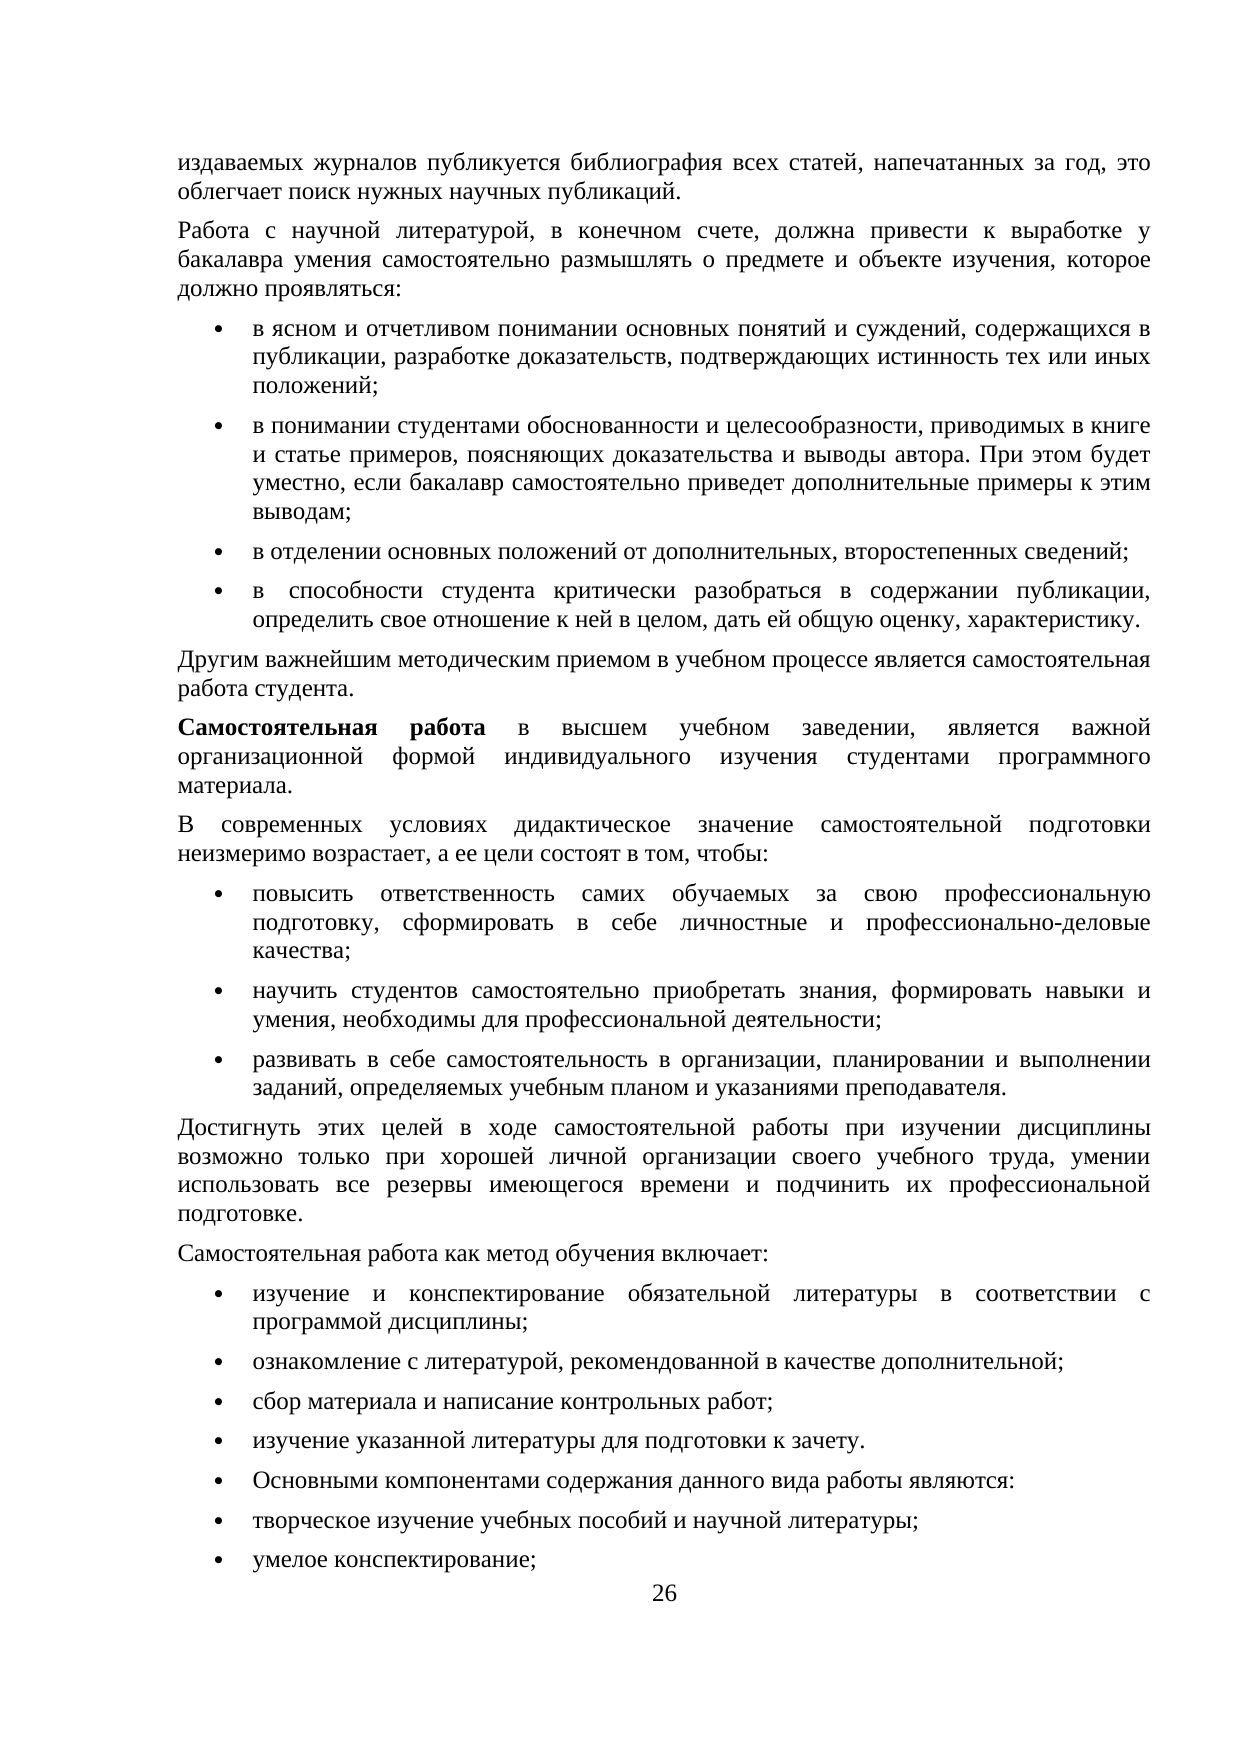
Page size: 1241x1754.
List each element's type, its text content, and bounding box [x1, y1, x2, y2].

list творческое изучение учебных пособий и научной литературы; [215, 1505, 1152, 1534]
text Работа с научной литературой, в конечном счете, должна привести к выработке у бакалавра умения самостоятельно размышлять о предмете и объекте изучения, которое должно проявляться: [177, 216, 1152, 302]
list сбор материала и написание контрольных работ; [215, 1386, 1152, 1414]
list Основными компонентами содержания данного вида работы являются: [215, 1465, 1152, 1494]
text Другим важнейшим методическим приемом в учебном процессе является самостоятельная работа студента. [177, 644, 1152, 701]
list в ясном и отчетливом понимании основных понятий и суждений, содержащихся в публикации, разработке доказательств, подтверждающих истинность тех или иных положений; [215, 313, 1152, 399]
list ознакомление с литературой, рекомендованной в качестве дополнительной; [215, 1346, 1152, 1375]
list научить студентов самостоятельно приобретать знания, формировать навыки и умения, необходимы для профессиональной деятельности; [215, 975, 1152, 1033]
text В современных условиях дидактическое значение самостоятельной подготовки неизмеримо возрастает, а ее цели состоят в том, чтобы: [177, 809, 1152, 867]
text издаваемых журналов публикуется библиография всех статей, напечатанных за год, это облегчает поиск нужных научных публикаций. [177, 147, 1152, 204]
text Самостоятельная работа как метод обучения включает: [177, 1238, 1152, 1267]
list умелое конспектирование; [215, 1544, 1152, 1573]
list в отделении основных положений от дополнительных, второстепенных сведений; [215, 536, 1152, 564]
list изучение указанной литературы для подготовки к зачету. [215, 1426, 1152, 1454]
list в способности студента критически разобраться в содержании публикации, определить свое отношение к ней в целом, дать ей общую оценку, характеристику. [215, 576, 1152, 633]
text Самостоятельная работа в высшем учебном заведении, является важной организационной формой индивидуального изучения студентами программного материала. [177, 712, 1152, 799]
list в понимании студентами обоснованности и целесообразности, приводимых в книге и статье примеров, поясняющих доказательства и выводы автора. При этом будет уместно, если бакалавр самостоятельно приведет дополнительные примеры к этим выводам; [215, 410, 1152, 525]
list повысить ответственность самих обучаемых за свою профессиональную подготовку, сформировать в себе личностные и профессионально-деловые качества; [215, 878, 1152, 964]
list изучение и конспектирование обязательной литературы в соответствии с программой дисциплины; [215, 1278, 1152, 1335]
text Достигнуть этих целей в ходе самостоятельной работы при изучении дисциплины возможно только при хорошей личной организации своего учебного труда, умении использовать все резервы имеющегося времени и подчинить их профессиональной подготовке. [177, 1112, 1152, 1227]
list развивать в себе самостоятельность в организации, планировании и выполнении заданий, определяемых учебным планом и указаниями преподавателя. [215, 1044, 1152, 1101]
